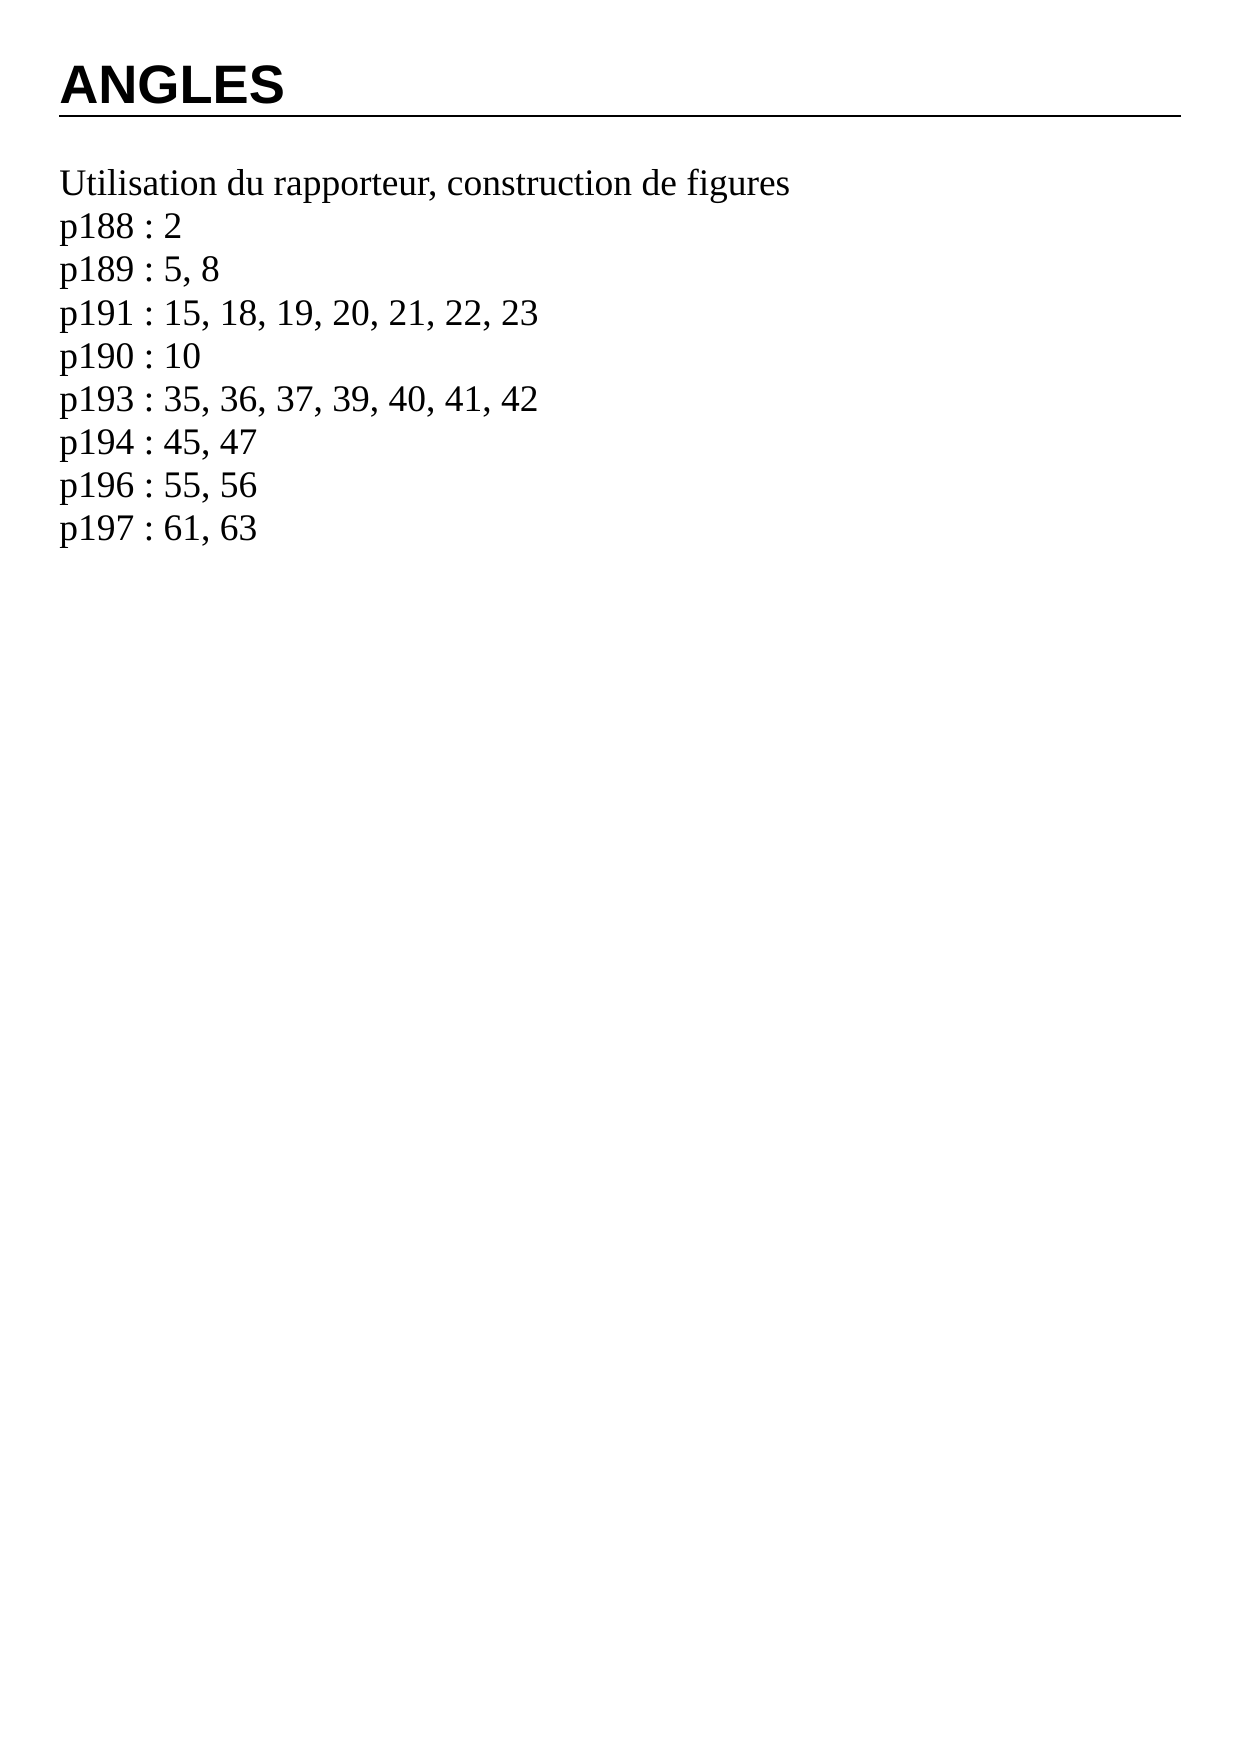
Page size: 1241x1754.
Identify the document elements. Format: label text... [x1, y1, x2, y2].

text p197 : 61, 63 [59, 506, 1181, 549]
text p190 : 10 [59, 333, 1181, 376]
text p194 : 45, 47 [59, 419, 1181, 462]
text p193 : 35, 36, 37, 39, 40, 41, 42 [59, 376, 1181, 419]
text p191 : 15, 18, 19, 20, 21, 22, 23 [59, 290, 1181, 333]
text p196 : 55, 56 [59, 462, 1181, 506]
text p188 : 2 [59, 204, 1181, 247]
text Angles [59, 53, 1181, 115]
text Utilisation du rapporteur, construction de figures [59, 161, 1181, 204]
text p189 : 5, 8 [59, 247, 1181, 290]
